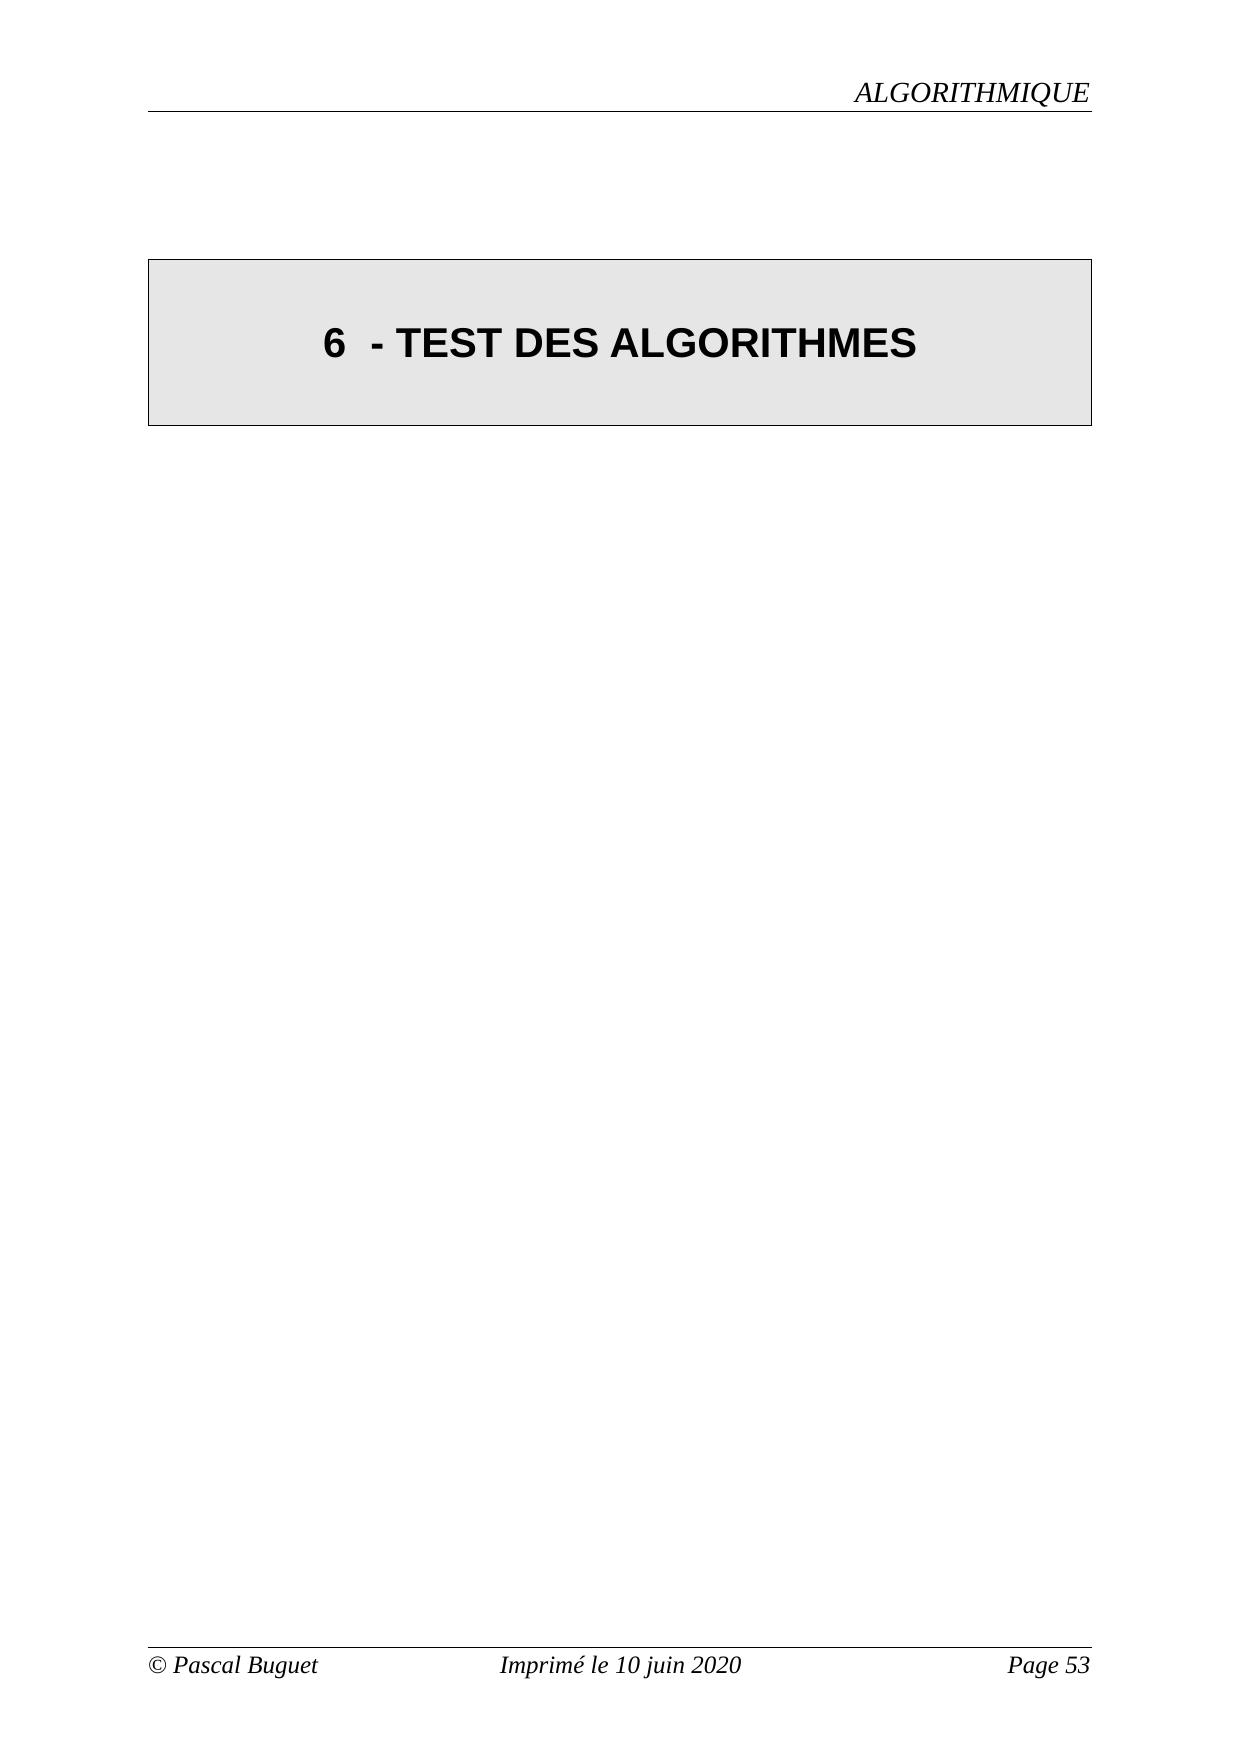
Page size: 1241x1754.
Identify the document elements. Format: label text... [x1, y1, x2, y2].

subtitle - Test des algorithmes [149, 260, 1091, 425]
